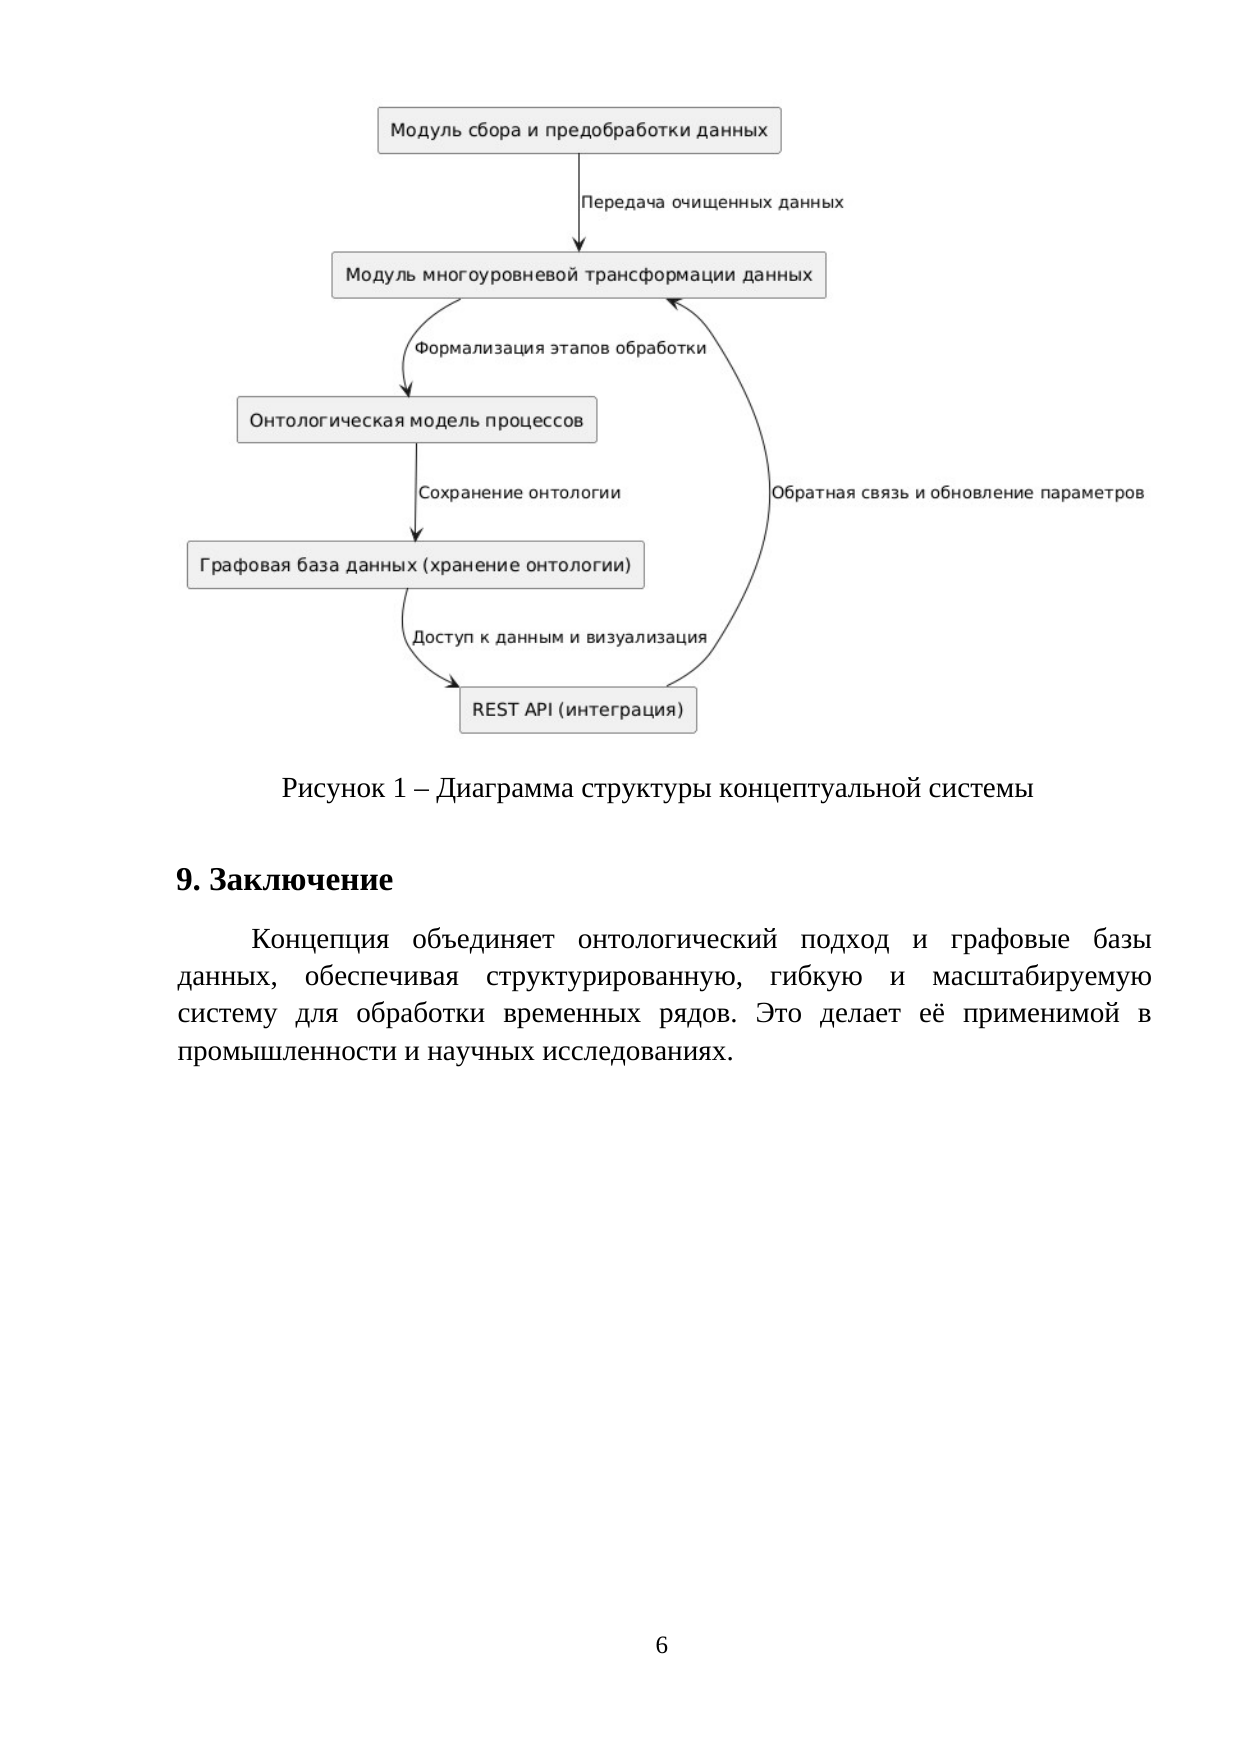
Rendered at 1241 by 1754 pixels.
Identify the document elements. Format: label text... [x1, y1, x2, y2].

text Рисунок 1 – Диаграмма структуры концептуальной системы [178, 770, 1152, 803]
subtitle Заключение [176, 859, 1159, 897]
text Концепция объединяет онтологический подход и графовые базы данных, обеспечивая структурированную, гибкую и масштабируемую систему для обработки временных рядов. Это делает её применимой в промышленности и научных исследованиях. [177, 921, 1153, 1066]
picture [178, 98, 1153, 739]
